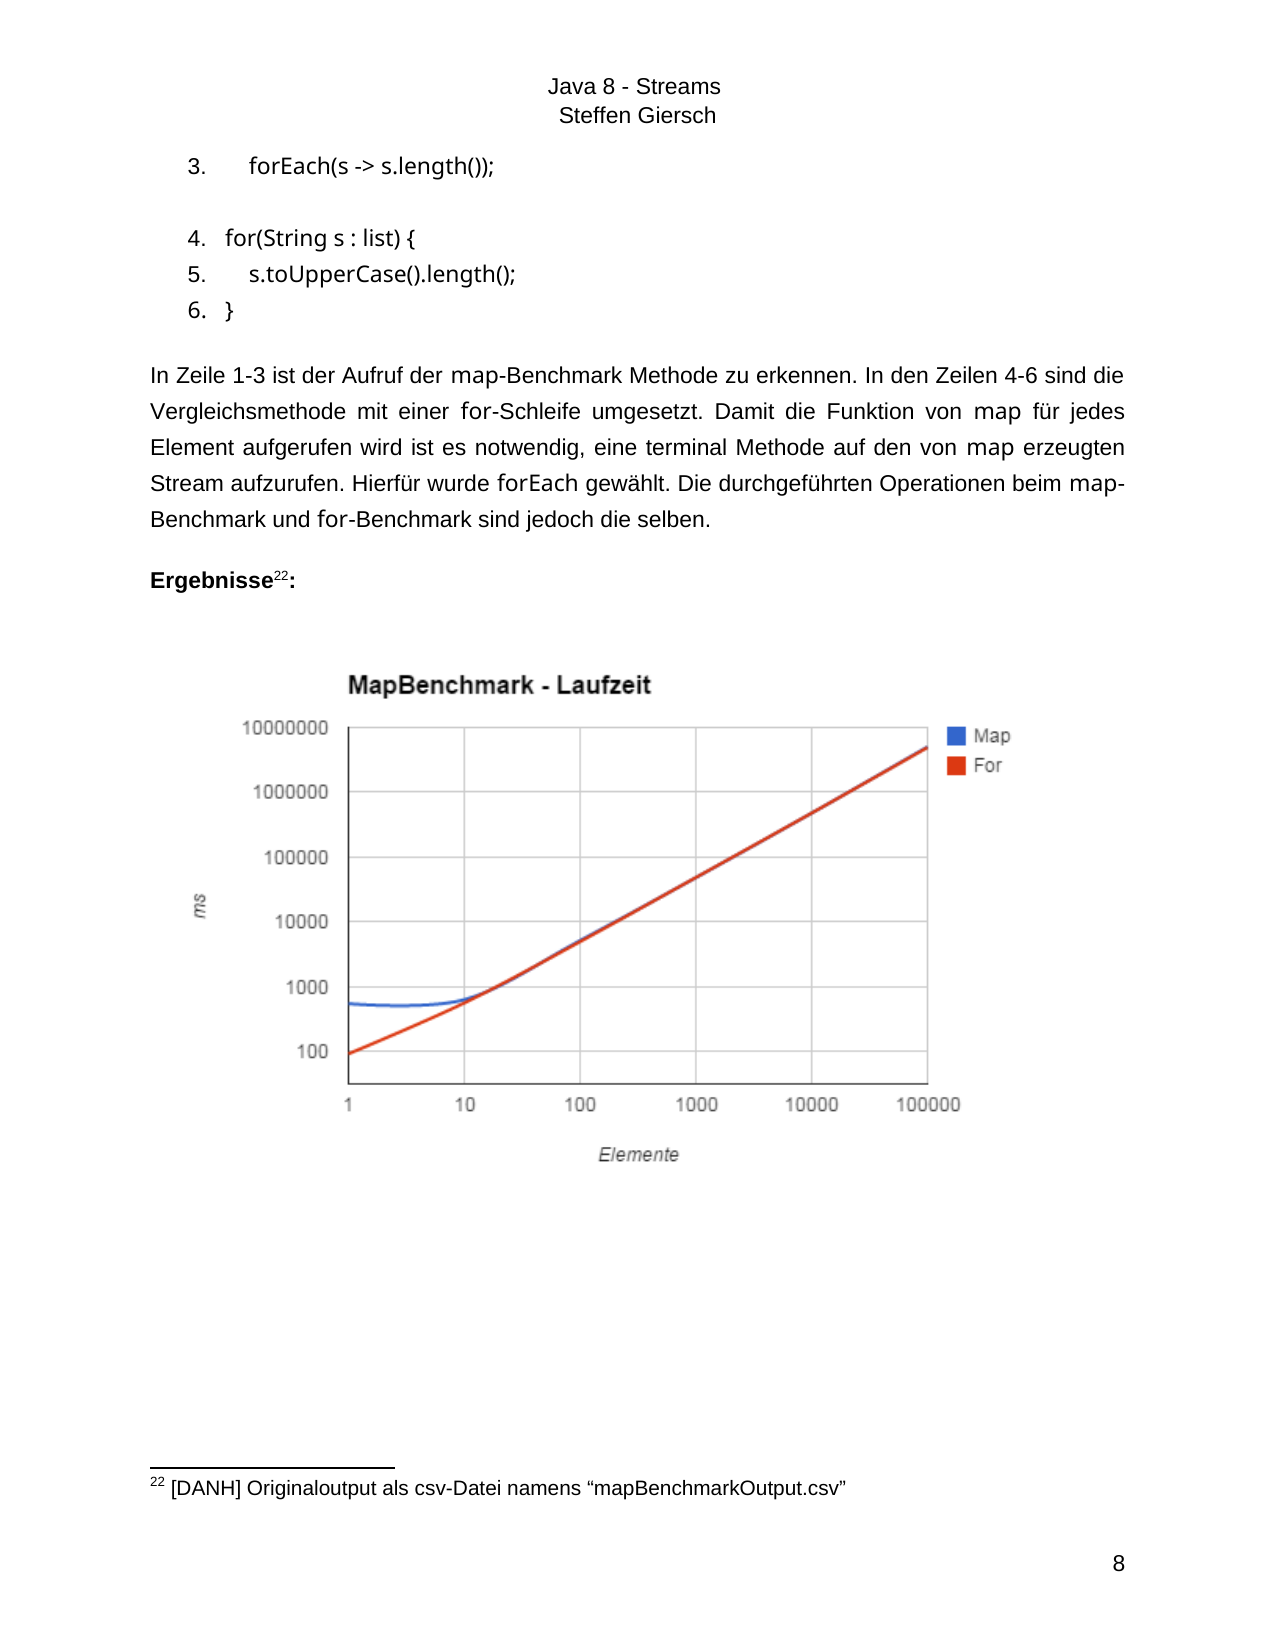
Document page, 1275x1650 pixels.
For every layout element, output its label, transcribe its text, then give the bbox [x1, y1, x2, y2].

list forEach(s -> s.length()); [187, 150, 1125, 181]
list } [187, 294, 1125, 325]
picture [168, 616, 1107, 1196]
text Ergebnisse: [150, 568, 1125, 594]
text In Zeile 1-3 ist der Aufruf der map-Benchmark Methode zu erkennen. In den Zeilen 4-6 sind die Vergleichsmethode mit einer for-Schleife umgesetzt. Damit die Funktion von map für jedes Element aufgerufen wird ist es notwendig, eine terminal Methode auf den von map erzeugten Stream aufzurufen. Hierfür wurde forEach gewählt. Die durchgeführten Operationen beim map-Benchmark und for-Benchmark sind jedoch die selben. [150, 359, 1125, 534]
list s.toUpperCase().length(); [187, 258, 1125, 289]
text [DANH] Originaloutput als csv-Datei namens “mapBenchmarkOutput.csv” [150, 1474, 1125, 1500]
list for(String s : list) { [187, 222, 1125, 253]
